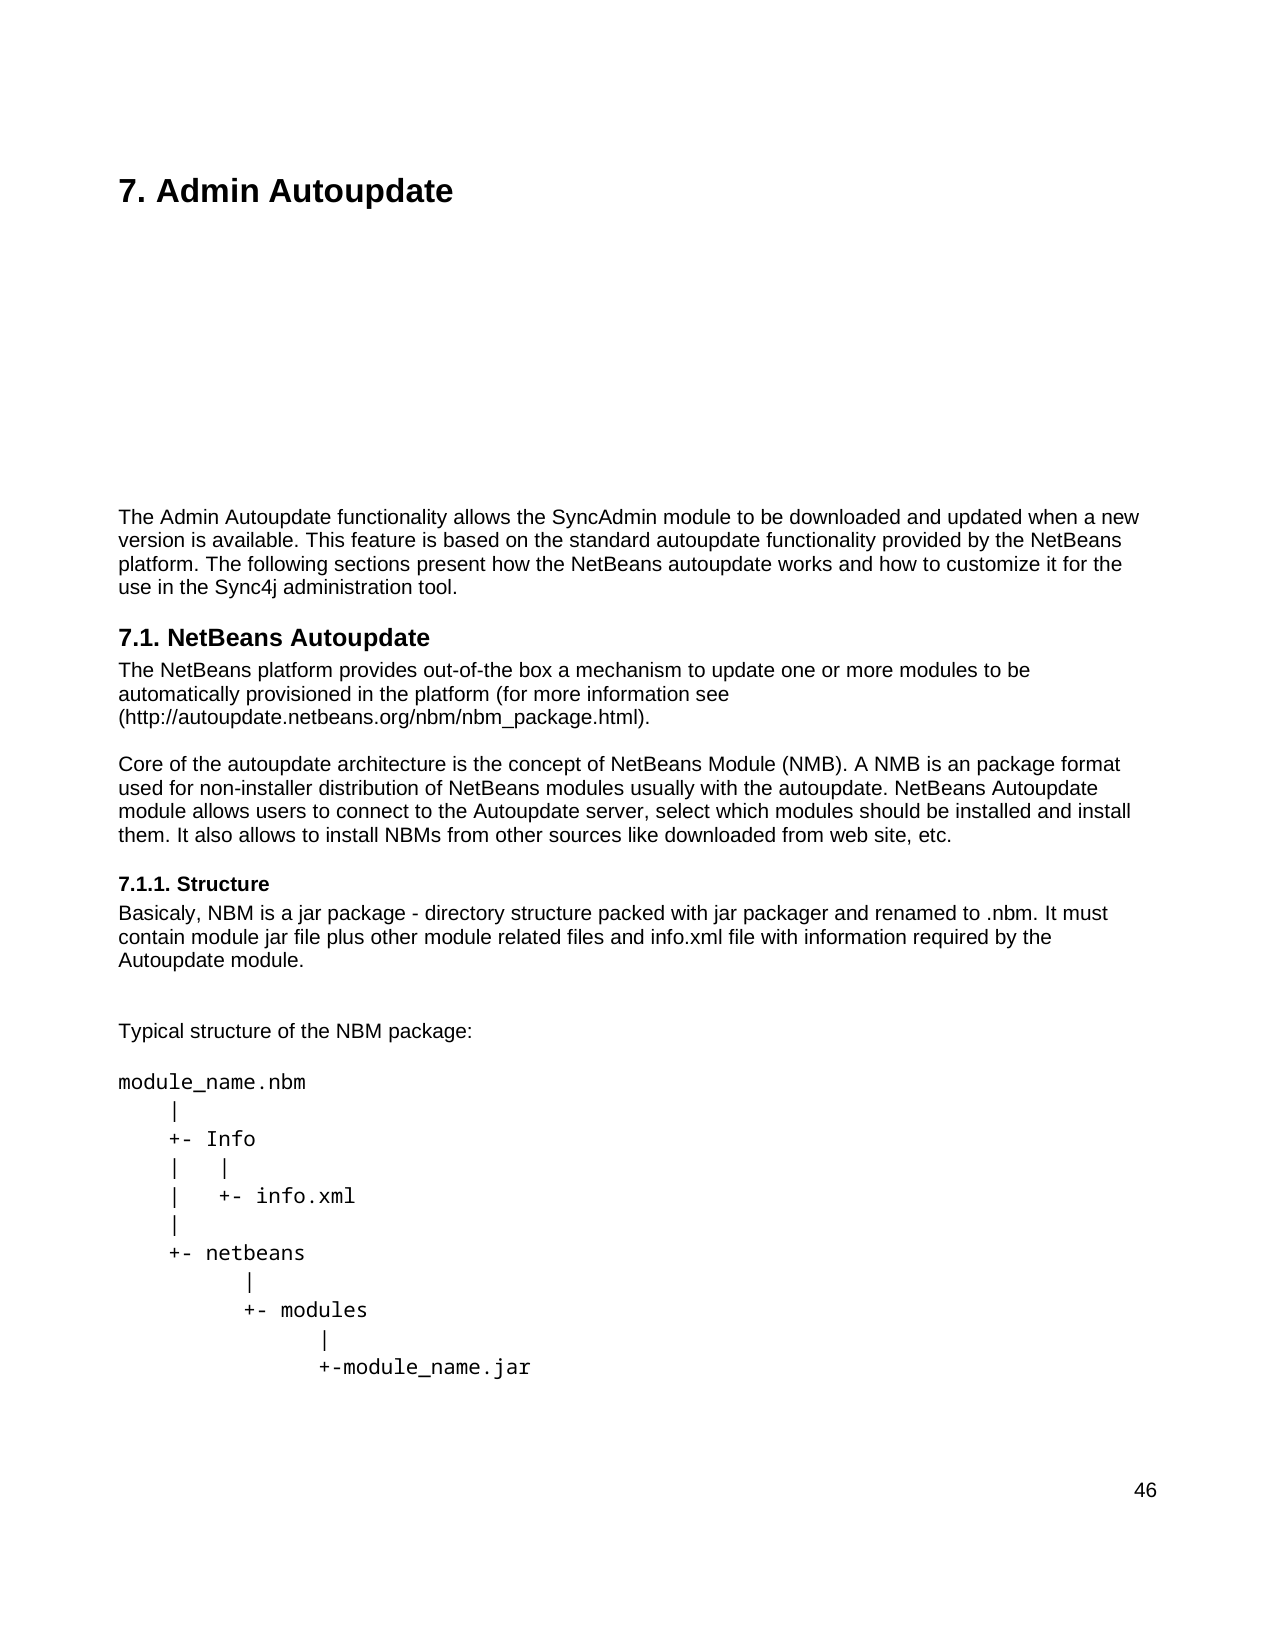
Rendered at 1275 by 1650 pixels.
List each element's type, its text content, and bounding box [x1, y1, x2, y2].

text | | [118, 1152, 1157, 1181]
subtitle Admin Autoupdate [118, 172, 1157, 210]
text | [118, 1209, 1157, 1238]
text +- Info [118, 1124, 1157, 1152]
text +- netbeans [118, 1238, 1157, 1266]
subtitle Structure [118, 872, 1157, 896]
text The Admin Autoupdate functionality allows the SyncAdmin module to be downloaded and updated when a new version is available. This feature is based on the standard autoupdate functionality provided by the NetBeans platform. The following sections present how the NetBeans autoupdate works and how to customize it for the use in the Sync4j administration tool. [118, 505, 1157, 599]
text +-module_name.jar [118, 1352, 1157, 1381]
text Basicaly, NBM is a jar package - directory structure packed with jar packager and renamed to .nbm. It must contain module jar file plus other module related files and info.xml file with information required by the Autoupdate module. Typical structure of the NBM package: [118, 902, 1157, 1043]
subtitle NetBeans Autoupdate [118, 624, 1157, 652]
text | [118, 1266, 1157, 1295]
text The NetBeans platform provides out-of-the box a mechanism to update one or more modules to be automatically provisioned in the platform (for more information see (http://autoupdate.netbeans.org/nbm/nbm_package.html). [118, 659, 1157, 729]
text +- modules [118, 1295, 1157, 1323]
text | +- info.xml [118, 1181, 1157, 1209]
text Core of the autoupdate architecture is the concept of NetBeans Module (NMB). A NMB is an package format used for non-installer distribution of NetBeans modules usually with the autoupdate. NetBeans Autoupdate module allows users to connect to the Autoupdate server, select which modules should be installed and install them. It also allows to install NBMs from other sources like downloaded from web site, etc. [118, 753, 1157, 847]
text | [118, 1095, 1157, 1124]
text | [118, 1323, 1157, 1352]
text module_name.nbm [118, 1067, 1157, 1095]
